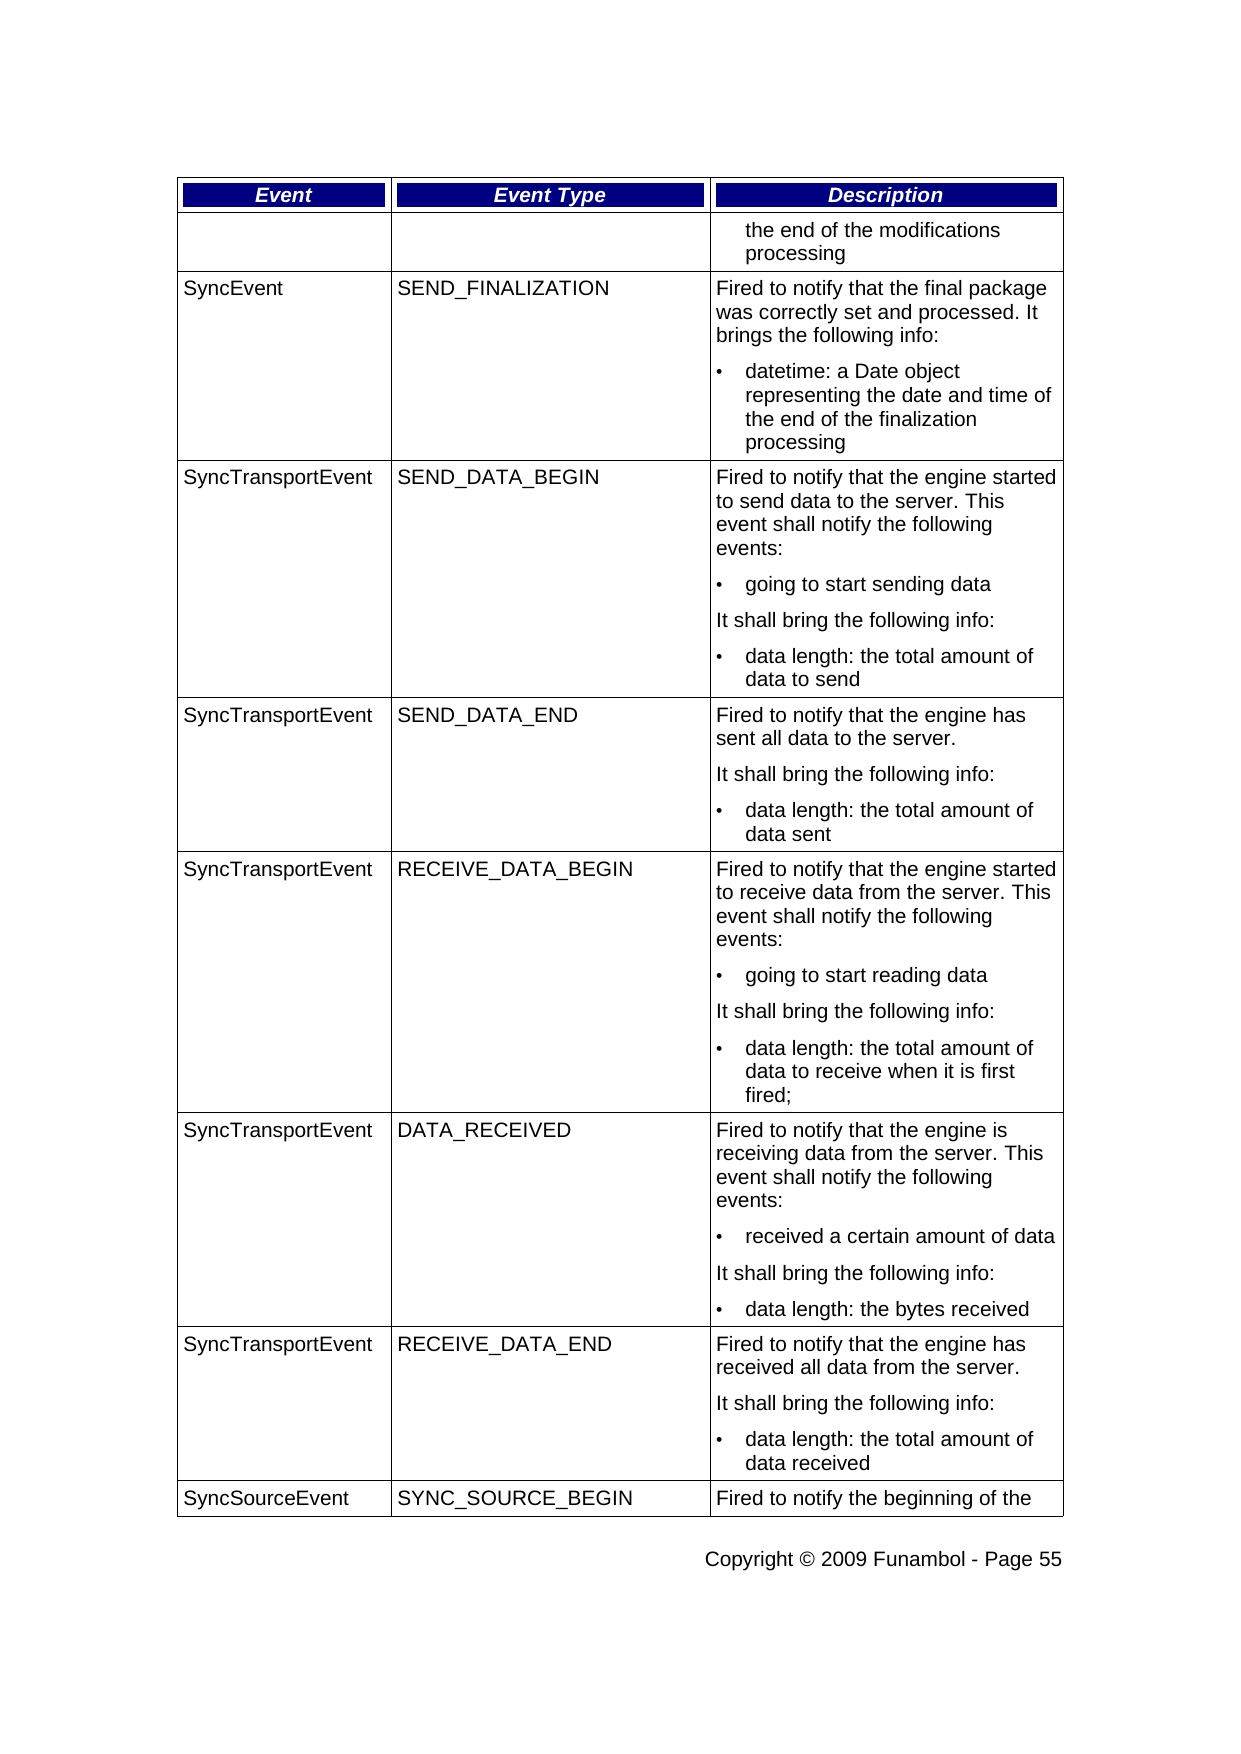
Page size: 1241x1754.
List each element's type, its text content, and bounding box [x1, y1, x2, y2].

table_cell SEND_FINALIZATION [392, 272, 710, 460]
table_cell SyncEvent [178, 272, 391, 460]
table_header Description [711, 178, 1063, 212]
table_cell SyncSourceEvent [178, 1481, 391, 1516]
table_header Event Type [392, 178, 710, 212]
table_cell Fired to notify that the engine has sent all data to the server. It shall bring the following info: data length: the total amount of data sent [711, 698, 1063, 851]
table_cell Fired to notify the beginning of the [711, 1481, 1063, 1516]
table_cell SyncTransportEvent [178, 461, 391, 697]
table_cell SYNC_SOURCE_BEGIN [392, 1481, 710, 1516]
table_cell SyncTransportEvent [178, 1327, 391, 1480]
table_cell Fired to notify that the engine is receiving data from the server. This event shall notify the following events: received a certain amount of data It shall bring the following info: data length: the bytes received [711, 1113, 1063, 1326]
table_cell SyncTransportEvent [178, 852, 391, 1112]
table_cell DATA_RECEIVED [392, 1113, 710, 1326]
table_cell the end of the modifications processing [711, 213, 1063, 271]
table_cell [392, 213, 710, 271]
table_cell RECEIVE_DATA_BEGIN [392, 852, 710, 1112]
table_cell SEND_DATA_BEGIN [392, 461, 710, 697]
table_header Event [178, 178, 391, 212]
table_cell SyncTransportEvent [178, 698, 391, 851]
table_cell Fired to notify that the final package was correctly set and processed. It brings the following info: datetime: a Date object representing the date and time of the end of the finalization processing [711, 272, 1063, 460]
table_cell SEND_DATA_END [392, 698, 710, 851]
table_cell RECEIVE_DATA_END [392, 1327, 710, 1480]
table_cell SyncTransportEvent [178, 1113, 391, 1326]
table_cell Fired to notify that the engine started to receive data from the server. This event shall notify the following events: going to start reading data It shall bring the following info: data length: the total amount of data to receive when it is first fired; [711, 852, 1063, 1112]
table_cell [178, 213, 391, 271]
table_cell Fired to notify that the engine has received all data from the server. It shall bring the following info: data length: the total amount of data received [711, 1327, 1063, 1480]
table_cell Fired to notify that the engine started to send data to the server. This event shall notify the following events: going to start sending data It shall bring the following info: data length: the total amount of data to send [711, 461, 1063, 697]
